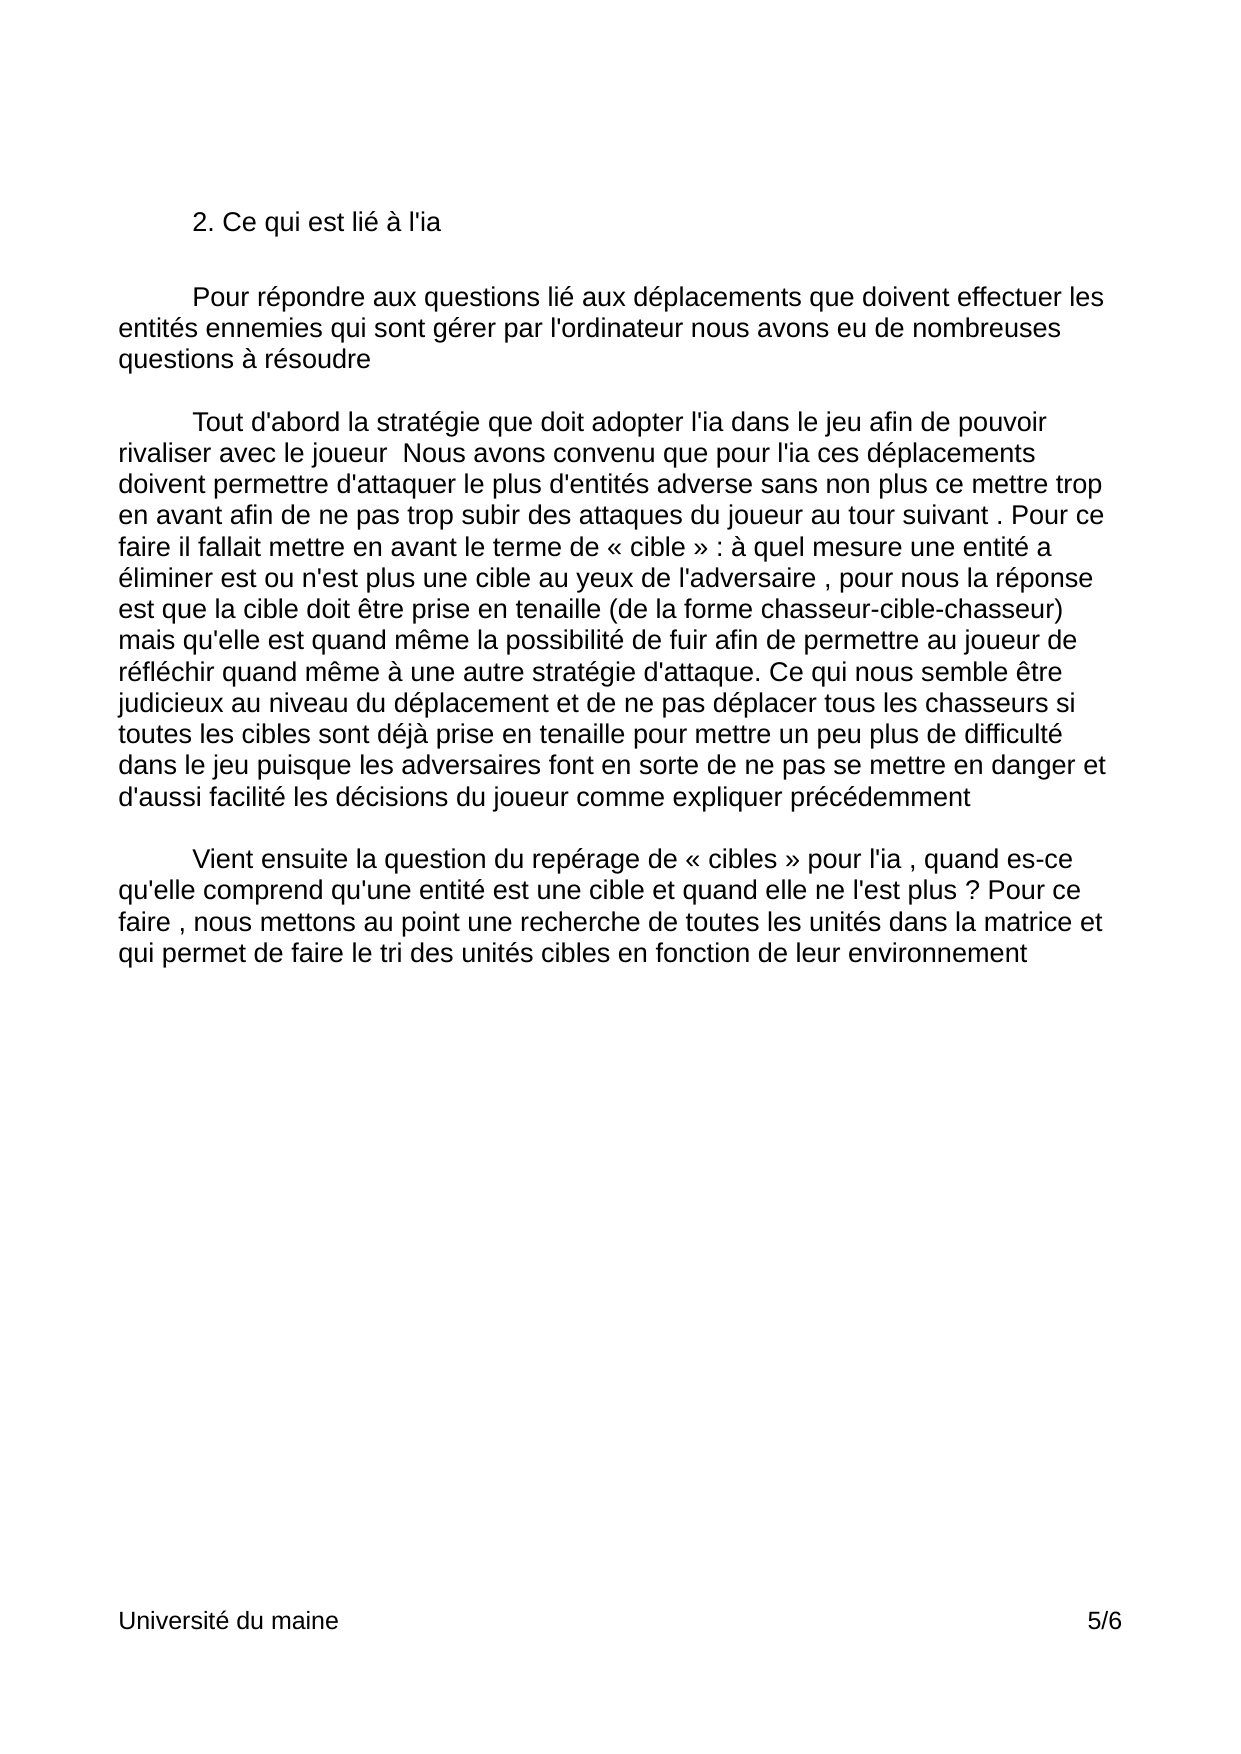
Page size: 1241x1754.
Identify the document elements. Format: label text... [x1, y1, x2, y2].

text Tout d'abord la stratégie que doit adopter l'ia dans le jeu afin de pouvoir rivaliser avec le joueur Nous avons convenu que pour l'ia ces déplacements doivent permettre d'attaquer le plus d'entités adverse sans non plus ce mettre trop en avant afin de ne pas trop subir des attaques du joueur au tour suivant . Pour ce faire il fallait mettre en avant le terme de « cible » : à quel mesure une entité a éliminer est ou n'est plus une cible au yeux de l'adversaire , pour nous la réponse est que la cible doit être prise en tenaille (de la forme chasseur-cible-chasseur) mais qu'elle est quand même la possibilité de fuir afin de permettre au joueur de réfléchir quand même à une autre stratégie d'attaque. Ce qui nous semble être judicieux au niveau du déplacement et de ne pas déplacer tous les chasseurs si toutes les cibles sont déjà prise en tenaille pour mettre un peu plus de difficulté dans le jeu puisque les adversaires font en sorte de ne pas se mettre en danger et d'aussi facilité les décisions du joueur comme expliquer précédemment [118, 406, 1122, 812]
text Pour répondre aux questions lié aux déplacements que doivent effectuer les entités ennemies qui sont gérer par l'ordinateur nous avons eu de nombreuses questions à résoudre [118, 281, 1122, 374]
text Vient ensuite la question du repérage de « cibles » pour l'ia , quand es-ce qu'elle comprend qu'une entité est une cible et quand elle ne l'est plus ? Pour ce faire , nous mettons au point une recherche de toutes les unités dans la matrice et qui permet de faire le tri des unités cibles en fonction de leur environnement [118, 843, 1122, 968]
subtitle 2. Ce qui est lié à l'ia [118, 206, 1122, 237]
